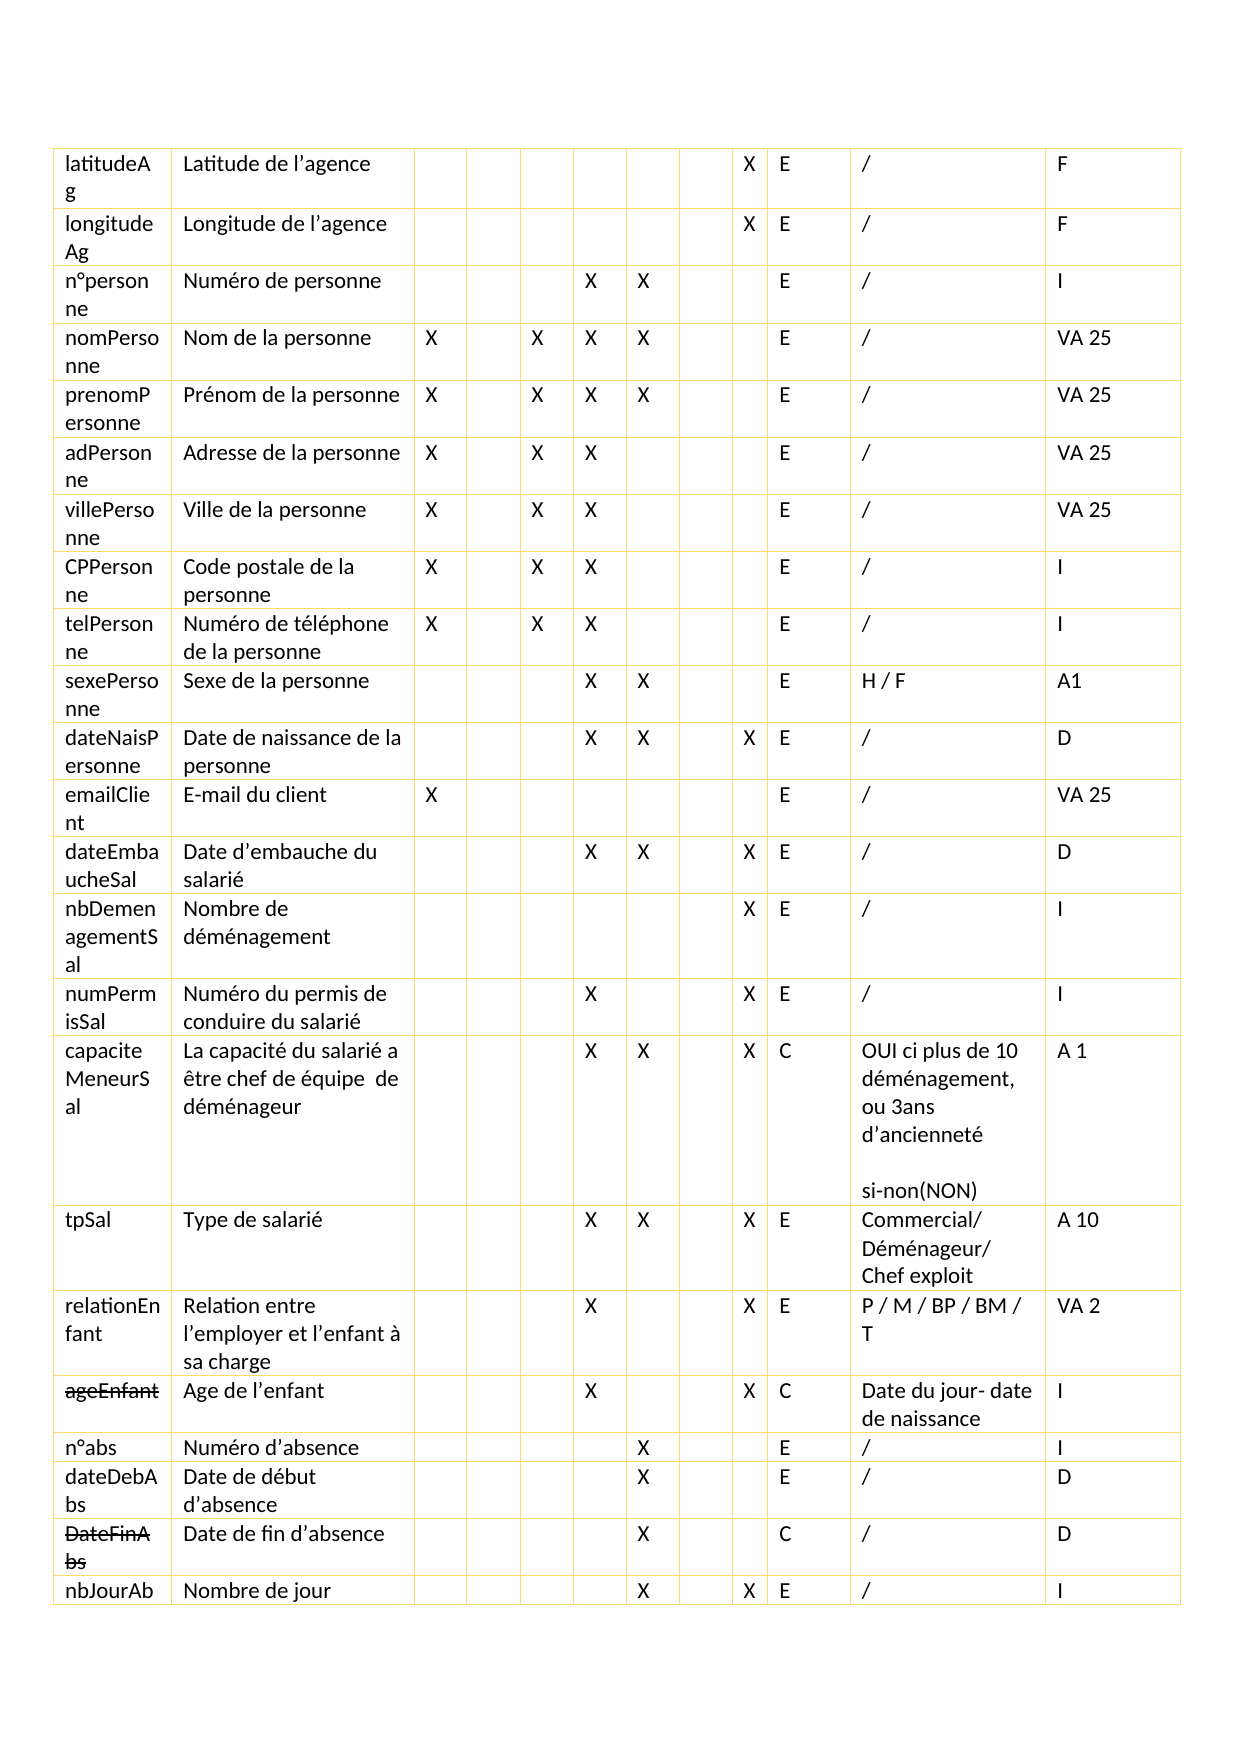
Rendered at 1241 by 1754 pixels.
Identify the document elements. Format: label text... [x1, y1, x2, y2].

table_cell Date de début d’absence [172, 1462, 414, 1518]
table_cell [733, 552, 767, 608]
table_cell [415, 979, 466, 1035]
table_cell [415, 1206, 466, 1290]
table_cell adPersonne [54, 438, 171, 494]
table_cell X [574, 552, 626, 608]
table_cell X [415, 609, 466, 665]
table_cell [415, 837, 466, 893]
table_cell [680, 1291, 732, 1375]
table_cell Numéro de téléphone de la personne [172, 609, 414, 665]
table_cell I [1046, 894, 1180, 978]
table_cell X [627, 1206, 679, 1290]
table_cell [627, 552, 679, 608]
table_cell capaciteMeneurSal [54, 1036, 171, 1204]
table_cell [521, 1376, 573, 1432]
table_cell / [851, 438, 1045, 494]
table_cell [680, 324, 732, 379]
table_cell n°abs [54, 1433, 171, 1461]
table_cell VA 25 [1046, 438, 1180, 494]
table_cell [415, 1036, 466, 1204]
table_cell [467, 381, 520, 437]
table_cell [680, 552, 732, 608]
table_cell Type de salarié [172, 1206, 414, 1290]
table_cell Nom de la personne [172, 324, 414, 379]
table_cell Ville de la personne [172, 495, 414, 551]
table_cell [467, 1291, 520, 1375]
table_cell [680, 149, 732, 208]
table_cell [574, 209, 626, 265]
table_cell E [768, 666, 850, 722]
table_cell [467, 1576, 520, 1604]
table_cell / [851, 723, 1045, 779]
table_cell [467, 1462, 520, 1518]
table_cell A1 [1046, 666, 1180, 722]
table_cell X [574, 1206, 626, 1290]
table_cell / [851, 894, 1045, 978]
table_cell Date de fin d’absence [172, 1519, 414, 1575]
table_cell [680, 723, 732, 779]
table_cell sexePersonne [54, 666, 171, 722]
table_cell [415, 266, 466, 322]
table_cell [467, 609, 520, 665]
table_cell [680, 1462, 732, 1518]
table_cell X [574, 324, 626, 379]
table_cell [521, 780, 573, 836]
table_cell [521, 1576, 573, 1604]
table_cell [627, 1376, 679, 1432]
table_cell X [627, 1036, 679, 1204]
table_cell X [574, 979, 626, 1035]
table_cell numPermisSal [54, 979, 171, 1035]
table_cell X [574, 1291, 626, 1375]
table_cell [574, 1433, 626, 1461]
table_cell / [851, 609, 1045, 665]
table_cell X [574, 1376, 626, 1432]
table_cell [680, 209, 732, 265]
table_cell X [415, 780, 466, 836]
table_cell Longitude de l’agence [172, 209, 414, 265]
table_cell [627, 979, 679, 1035]
table_cell P / M / BP / BM / T [851, 1291, 1045, 1375]
table_cell [680, 266, 732, 322]
table_cell X [627, 837, 679, 893]
table_cell [627, 894, 679, 978]
table_cell [467, 666, 520, 722]
table_cell CPPersonne [54, 552, 171, 608]
table_cell X [521, 609, 573, 665]
table_cell [680, 381, 732, 437]
table_cell E [768, 266, 850, 322]
table_cell [521, 666, 573, 722]
table_cell [680, 1519, 732, 1575]
table_cell [467, 324, 520, 379]
table_cell X [733, 1376, 767, 1432]
table_cell X [574, 381, 626, 437]
table_cell [680, 780, 732, 836]
table_cell La capacité du salarié a être chef de équipe de déménageur [172, 1036, 414, 1204]
table_cell [415, 149, 466, 208]
table_cell [467, 723, 520, 779]
table_cell ageEnfant [54, 1376, 171, 1432]
table_cell Numéro de personne [172, 266, 414, 322]
table_cell E [768, 552, 850, 608]
table_cell [415, 1291, 466, 1375]
table_cell [467, 780, 520, 836]
table_cell [733, 666, 767, 722]
table_cell E [768, 149, 850, 208]
table_cell E [768, 209, 850, 265]
table_cell / [851, 1576, 1045, 1604]
table_cell C [768, 1036, 850, 1204]
table_cell I [1046, 609, 1180, 665]
table_cell longitudeAg [54, 209, 171, 265]
table_cell E [768, 438, 850, 494]
table_cell [521, 1036, 573, 1204]
table_cell [521, 837, 573, 893]
table_cell / [851, 979, 1045, 1035]
table_cell [627, 149, 679, 208]
table_cell Date d’embauche du salarié [172, 837, 414, 893]
table_cell / [851, 209, 1045, 265]
table_cell / [851, 381, 1045, 437]
table_cell X [521, 438, 573, 494]
table_cell [415, 1576, 466, 1604]
table_cell [467, 1036, 520, 1204]
table_cell [574, 1576, 626, 1604]
table_cell OUI ci plus de 10 déménagement, ou 3ans d’ancienneté si-non(NON) [851, 1036, 1045, 1204]
table_cell / [851, 780, 1045, 836]
table_cell X [415, 381, 466, 437]
table_cell X [574, 666, 626, 722]
table_cell Code postale de la personne [172, 552, 414, 608]
table_cell VA 25 [1046, 381, 1180, 437]
table_cell [734, 496, 766, 550]
table_cell X [733, 1036, 767, 1204]
table_cell Latitude de l’agence [172, 149, 414, 208]
table_cell [521, 894, 573, 978]
table_cell [627, 209, 679, 265]
table_cell nbDemenagementSal [54, 894, 171, 978]
table_cell [521, 149, 573, 208]
table_cell X [733, 1206, 767, 1290]
table_cell X [574, 266, 626, 322]
table_cell Prénom de la personne [172, 381, 414, 437]
table_cell E [768, 1206, 850, 1290]
table_cell E-mail du client [172, 780, 414, 836]
table_cell prenomPersonne [54, 381, 171, 437]
table_cell [467, 979, 520, 1035]
table_cell [733, 1433, 767, 1461]
table_cell X [521, 495, 573, 551]
table_cell [733, 324, 767, 379]
table_cell X [733, 149, 767, 208]
table_cell X [627, 324, 679, 379]
table_cell Commercial/Déménageur/ Chef exploit [851, 1206, 1045, 1290]
table_cell Date de naissance de la personne [172, 723, 414, 779]
table_cell [467, 1376, 520, 1432]
table_cell [680, 837, 732, 893]
table_cell Adresse de la personne [172, 438, 414, 494]
table_cell [521, 266, 573, 322]
table_cell E [768, 324, 850, 379]
table_cell I [1046, 1576, 1180, 1604]
table_cell Numéro du permis de conduire du salarié [172, 979, 414, 1035]
table_cell E [768, 894, 850, 978]
table_cell X [574, 837, 626, 893]
table_cell X [521, 381, 573, 437]
table_cell nbJourAb [54, 1576, 171, 1604]
table_cell E [768, 495, 850, 551]
table_cell X [521, 324, 573, 379]
table_cell X [733, 837, 767, 893]
table_cell [467, 149, 520, 208]
table_cell X [627, 1576, 679, 1604]
table_cell [574, 149, 626, 208]
table_cell [680, 1433, 732, 1461]
table_cell E [768, 609, 850, 665]
table_cell villePersonne [54, 495, 171, 551]
table_cell [467, 266, 520, 322]
table_cell [521, 1433, 573, 1461]
table_cell [680, 1376, 732, 1432]
table_cell X [627, 1462, 679, 1518]
table_cell [521, 1519, 573, 1575]
table_cell E [768, 979, 850, 1035]
table_cell X [627, 381, 679, 437]
table_cell / [851, 552, 1045, 608]
table_cell Date du jour- date de naissance [851, 1376, 1045, 1432]
table_cell [627, 495, 679, 551]
table_cell emailClient [54, 780, 171, 836]
table_cell [467, 1206, 520, 1290]
table_cell / [851, 266, 1045, 322]
table_cell [680, 1036, 732, 1204]
table_cell [680, 609, 732, 665]
table_cell X [415, 552, 466, 608]
table_cell D [1046, 837, 1180, 893]
table_cell VA 25 [1046, 324, 1180, 379]
table_cell dateDebAbs [54, 1462, 171, 1518]
table_cell C [768, 1519, 850, 1575]
table_cell X [574, 723, 626, 779]
table_cell X [733, 209, 767, 265]
table_cell [415, 1433, 466, 1461]
table_cell VA 25 [1046, 495, 1180, 551]
table_cell [467, 837, 520, 893]
table_cell dateNaisPersonne [54, 723, 171, 779]
table_cell [733, 780, 767, 836]
table_cell [733, 266, 767, 322]
table_cell D [1046, 723, 1180, 779]
table_cell [733, 1519, 767, 1575]
table_cell nomPersonne [54, 324, 171, 379]
table_cell F [1046, 149, 1180, 208]
table_cell [680, 438, 732, 494]
table_cell [521, 1206, 573, 1290]
table_cell E [768, 723, 850, 779]
table_cell E [768, 780, 850, 836]
table_cell A 1 [1046, 1036, 1180, 1204]
table_cell Nombre de déménagement [172, 894, 414, 978]
table_cell Sexe de la personne [172, 666, 414, 722]
table_cell [627, 438, 679, 494]
table_cell [680, 666, 732, 722]
table_cell VA 2 [1046, 1291, 1180, 1375]
table_cell / [851, 837, 1045, 893]
table_cell X [733, 979, 767, 1035]
table_cell C [768, 1376, 850, 1432]
table_cell / [851, 495, 1045, 551]
table_cell [627, 609, 679, 665]
table_cell Nombre de jour [172, 1576, 414, 1604]
table_cell X [733, 723, 767, 779]
table_cell latitudeAg [54, 149, 171, 208]
table_cell F [1046, 209, 1180, 265]
table_cell X [415, 438, 466, 494]
table_cell [521, 723, 573, 779]
table_cell [415, 1519, 466, 1575]
table_cell X [733, 894, 767, 978]
table_cell E [768, 1462, 850, 1518]
table_cell [415, 666, 466, 722]
table_cell [680, 495, 732, 551]
table_cell Numéro d’absence [172, 1433, 414, 1461]
table_cell [521, 1291, 573, 1375]
table_cell telPersonne [54, 609, 171, 665]
table_cell [574, 894, 626, 978]
table_cell DateFinAbs [54, 1519, 171, 1575]
table_cell I [1046, 1376, 1180, 1432]
table_cell [467, 495, 520, 551]
table_cell [627, 780, 679, 836]
table_cell [680, 979, 732, 1035]
table_cell [680, 1576, 732, 1604]
table_cell X [627, 1519, 679, 1575]
table_cell [574, 780, 626, 836]
table_cell [574, 1519, 626, 1575]
table_cell X [627, 1433, 679, 1461]
table_cell [733, 609, 767, 665]
table_cell A 10 [1046, 1206, 1180, 1290]
table_cell [521, 209, 573, 265]
table_cell X [415, 324, 466, 379]
table_cell [415, 723, 466, 779]
table_cell I [1046, 266, 1180, 322]
table_cell [415, 1376, 466, 1432]
table_cell [415, 1462, 466, 1518]
table_cell E [768, 1433, 850, 1461]
table_cell X [574, 495, 626, 551]
table_cell I [1046, 552, 1180, 608]
table_cell / [851, 1433, 1045, 1461]
table_cell X [733, 1291, 767, 1375]
table_cell [733, 381, 767, 437]
table_cell [733, 1462, 767, 1518]
table_cell D [1046, 1462, 1180, 1518]
table_cell / [851, 1462, 1045, 1518]
table_cell [467, 1519, 520, 1575]
table_cell [680, 1206, 732, 1290]
table_cell tpSal [54, 1206, 171, 1290]
table_cell X [574, 438, 626, 494]
table_cell [627, 1291, 679, 1375]
table_cell [574, 1462, 626, 1518]
table_cell [521, 979, 573, 1035]
table_cell [680, 894, 732, 978]
table_cell E [768, 1576, 850, 1604]
table_cell [415, 894, 466, 978]
table_cell [521, 1462, 573, 1518]
table_cell X [627, 266, 679, 322]
table_cell X [627, 723, 679, 779]
table_cell n°personne [54, 266, 171, 322]
table_cell [415, 209, 466, 265]
table_cell [467, 1433, 520, 1461]
table_cell I [1046, 1433, 1180, 1461]
table_cell relationEnfant [54, 1291, 171, 1375]
table_cell E [768, 837, 850, 893]
table_cell [467, 209, 520, 265]
table_cell Age de l’enfant [172, 1376, 414, 1432]
table_cell Relation entre l’employer et l’enfant à sa charge [172, 1291, 414, 1375]
table_cell E [768, 381, 850, 437]
table_cell H / F [851, 666, 1045, 722]
table_cell [733, 438, 767, 494]
table_cell / [851, 324, 1045, 379]
table_cell X [521, 552, 573, 608]
table_cell dateEmbaucheSal [54, 837, 171, 893]
table_cell X [627, 666, 679, 722]
table_cell X [415, 495, 466, 551]
table_cell E [768, 1291, 850, 1375]
table_cell / [851, 149, 1045, 208]
table_cell VA 25 [1046, 780, 1180, 836]
table_cell D [1046, 1519, 1180, 1575]
table_cell [467, 552, 520, 608]
table_cell X [574, 1036, 626, 1204]
table_cell [467, 438, 520, 494]
table_cell I [1046, 979, 1180, 1035]
table_cell / [851, 1519, 1045, 1575]
table_cell X [574, 609, 626, 665]
table_cell X [733, 1576, 767, 1604]
table_cell [467, 894, 520, 978]
